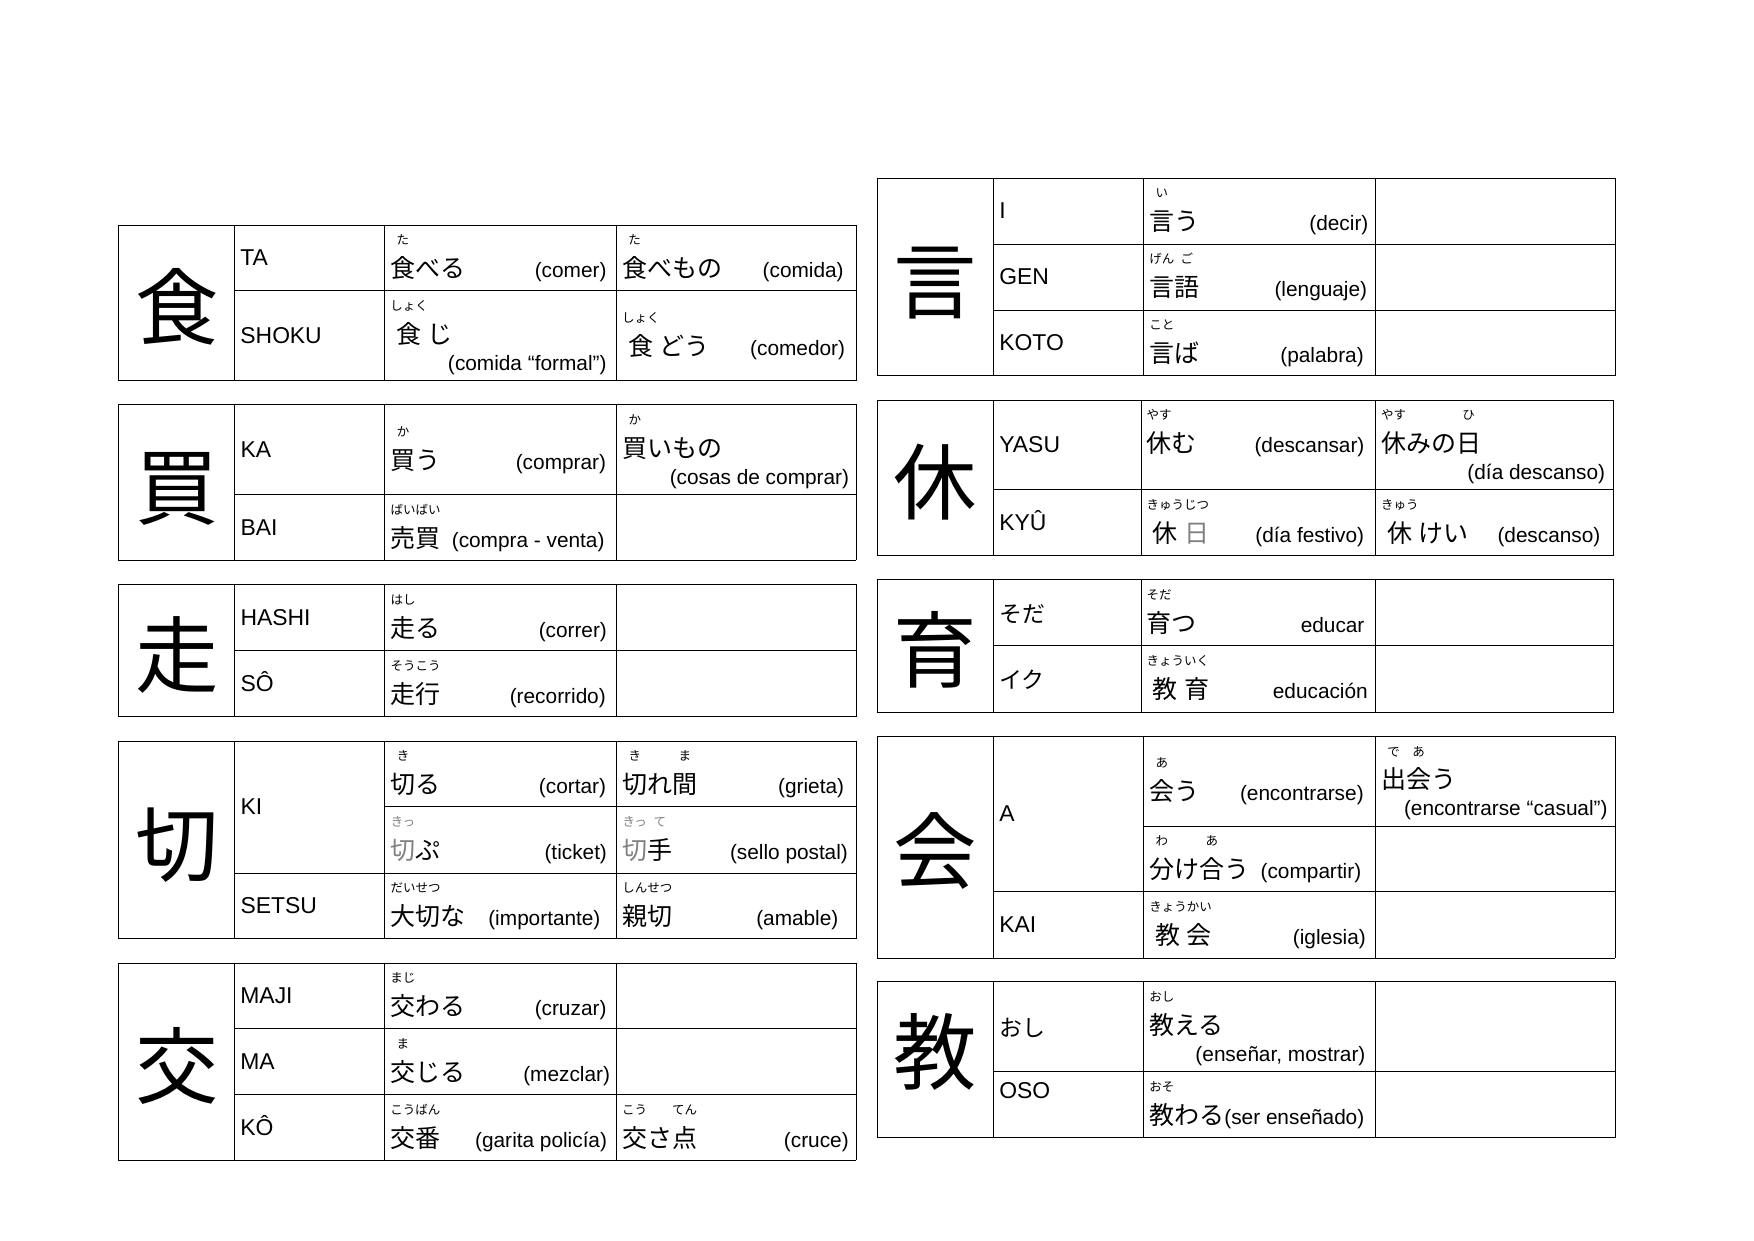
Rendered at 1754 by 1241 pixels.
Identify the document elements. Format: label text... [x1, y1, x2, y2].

table_cell [617, 1029, 856, 1094]
table_header 教おしえる (enseñar, mostrar) [1144, 982, 1375, 1071]
table_header 育そだつ educar [1142, 580, 1375, 645]
table_header おし [994, 982, 1143, 1071]
table_cell KÔ [235, 1095, 384, 1160]
table_cell イク [994, 646, 1141, 712]
table_cell 交こうさ点てん (cruce) [617, 1095, 856, 1160]
table_cell 売ばい買ばい (compra - venta) [385, 495, 616, 560]
table_header 切きる (cortar) [385, 742, 616, 806]
table_header 切 [119, 742, 234, 938]
table_header MAJI [235, 964, 384, 1028]
table_cell 言ことば (palabra) [1144, 311, 1375, 375]
table_header 買かう (comprar) [385, 405, 616, 494]
table_header [1376, 982, 1615, 1071]
table_cell 休きゅう日じつ (día festivo) [1142, 490, 1375, 555]
table_cell SETSU [235, 874, 384, 938]
table_cell SÔ [235, 651, 384, 716]
table_header TA [235, 226, 384, 290]
table_header 走 [119, 585, 234, 716]
table_header [617, 964, 856, 1028]
table_header 食 [119, 226, 234, 380]
table_cell MA [235, 1029, 384, 1094]
table_cell [617, 495, 856, 560]
table_header 食たべる (comer) [385, 226, 616, 290]
table_cell 休きゅうけい (descanso) [1376, 490, 1613, 555]
table_cell 言げん語ご (lenguaje) [1144, 245, 1375, 309]
table_header HASHI [235, 585, 384, 650]
table_cell 交こう番ばん (garita policía) [385, 1095, 616, 1160]
table_cell KYÛ [994, 490, 1141, 555]
table_header 買 [119, 405, 234, 560]
table_header [1376, 179, 1615, 243]
table_header 買かいもの (cosas de comprar) [617, 405, 856, 494]
table_cell 大だい切せつな (importante) [385, 874, 616, 938]
table_cell 親しん切せつ (amable) [617, 874, 856, 938]
table_header 走はしる (correr) [385, 585, 616, 650]
table_cell [1376, 1072, 1615, 1137]
table_cell [1376, 892, 1615, 957]
table_header 出で会あう (encontrarse “casual”) [1376, 737, 1615, 826]
table_cell 分わけ合あう (compartir) [1144, 827, 1375, 891]
table_cell [1376, 827, 1615, 891]
table_header I [994, 179, 1143, 243]
table_header KA [235, 405, 384, 494]
table_cell [617, 651, 856, 716]
table_cell 切きっぷ (ticket) [385, 807, 616, 872]
table_header 言いう (decir) [1144, 179, 1375, 243]
table_header そだ [994, 580, 1141, 645]
table_header 休やすむ (descansar) [1142, 401, 1375, 489]
table_header 休やすみの日ひ (día descanso) [1376, 401, 1613, 489]
table_header KI [235, 742, 384, 872]
table_cell OSO [994, 1072, 1143, 1137]
table_header 交まじわる (cruzar) [385, 964, 616, 1028]
table_cell BAI [235, 495, 384, 560]
table_header YASU [994, 401, 1141, 489]
table_cell 教おそわる(ser enseñado) [1144, 1072, 1375, 1137]
table_header A [994, 737, 1143, 891]
table_cell 教きょう育いく educación [1142, 646, 1375, 712]
table_header [1376, 580, 1613, 645]
table_header 切きれ間ま (grieta) [617, 742, 856, 806]
table_header [617, 585, 856, 650]
table_cell 食しょくどう (comedor) [617, 291, 856, 380]
table_cell 食しょくじ (comida “formal”) [385, 291, 616, 380]
table_header 休 [878, 401, 993, 555]
table_header 会あう (encontrarse) [1144, 737, 1375, 826]
table_cell [1376, 311, 1615, 375]
table_header 言 [878, 179, 993, 375]
table_header 交 [119, 964, 234, 1160]
table_cell GEN [994, 245, 1143, 309]
table_cell KAI [994, 892, 1143, 957]
table_cell 走そう行こう (recorrido) [385, 651, 616, 716]
table_cell [1376, 646, 1613, 712]
table_header 育 [878, 580, 993, 712]
table_header 食たべもの (comida) [617, 226, 856, 290]
table_cell 切きっ手て (sello postal) [617, 807, 856, 872]
table_cell [1376, 245, 1615, 309]
table_header 会 [878, 737, 993, 957]
table_cell 交まじる (mezclar) [385, 1029, 616, 1094]
table_header 教 [878, 982, 993, 1137]
table_cell SHOKU [235, 291, 384, 380]
table_cell 教きょう会かい (iglesia) [1144, 892, 1375, 957]
table_cell KOTO [994, 311, 1143, 375]
